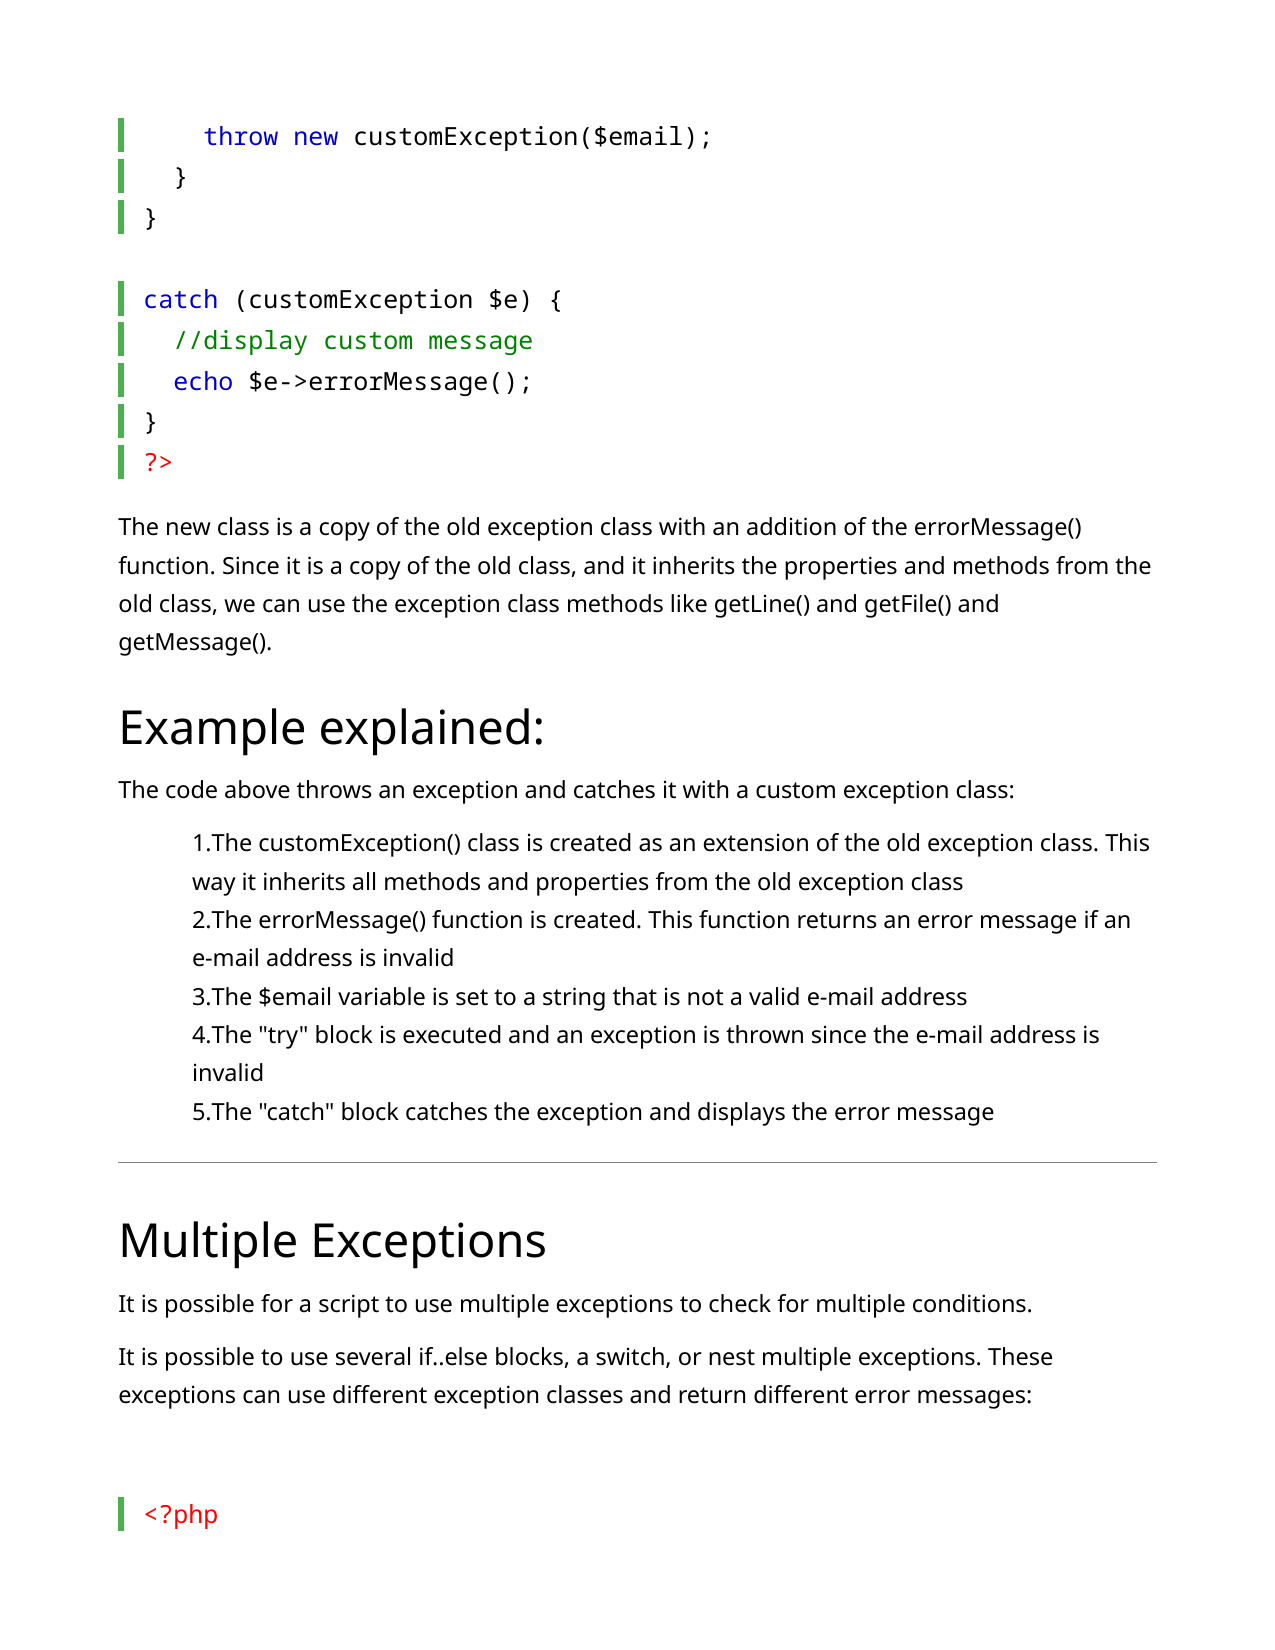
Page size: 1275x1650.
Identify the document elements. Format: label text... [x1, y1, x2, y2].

text It is possible for a script to use multiple exceptions to check for multiple conditions. [118, 1287, 1157, 1319]
subtitle Example explained: [118, 694, 1157, 758]
text <?php [118, 1462, 1157, 1531]
list The "try" block is executed and an exception is thrown since the e-mail address is invalid [118, 1018, 1157, 1088]
list The errorMessage() function is created. This function returns an error message if an e-mail address is invalid [118, 903, 1157, 973]
list The customException() class is created as an extension of the old exception class. This way it inherits all methods and properties from the old exception class [118, 827, 1157, 897]
list The $email variable is set to a string that is not a valid e-mail address [118, 980, 1157, 1012]
subtitle Multiple Exceptions [118, 1208, 1157, 1271]
text throw new customException($email); } } catch (customException $e) { //display custom message echo $e->errorMessage(); } ?> [118, 118, 1157, 479]
text It is possible to use several if..else blocks, a switch, or nest multiple exceptions. These exceptions can use different exception classes and return different error messages: [118, 1340, 1157, 1410]
text The code above throws an exception and catches it with a custom exception class: [118, 774, 1157, 806]
text The new class is a copy of the old exception class with an addition of the errorMessage() function. Since it is a copy of the old class, and it inherits the properties and methods from the old class, we can use the exception class methods like getLine() and getFile() and getMessage(). [118, 511, 1157, 658]
list The "catch" block catches the exception and displays the error message [118, 1095, 1157, 1127]
